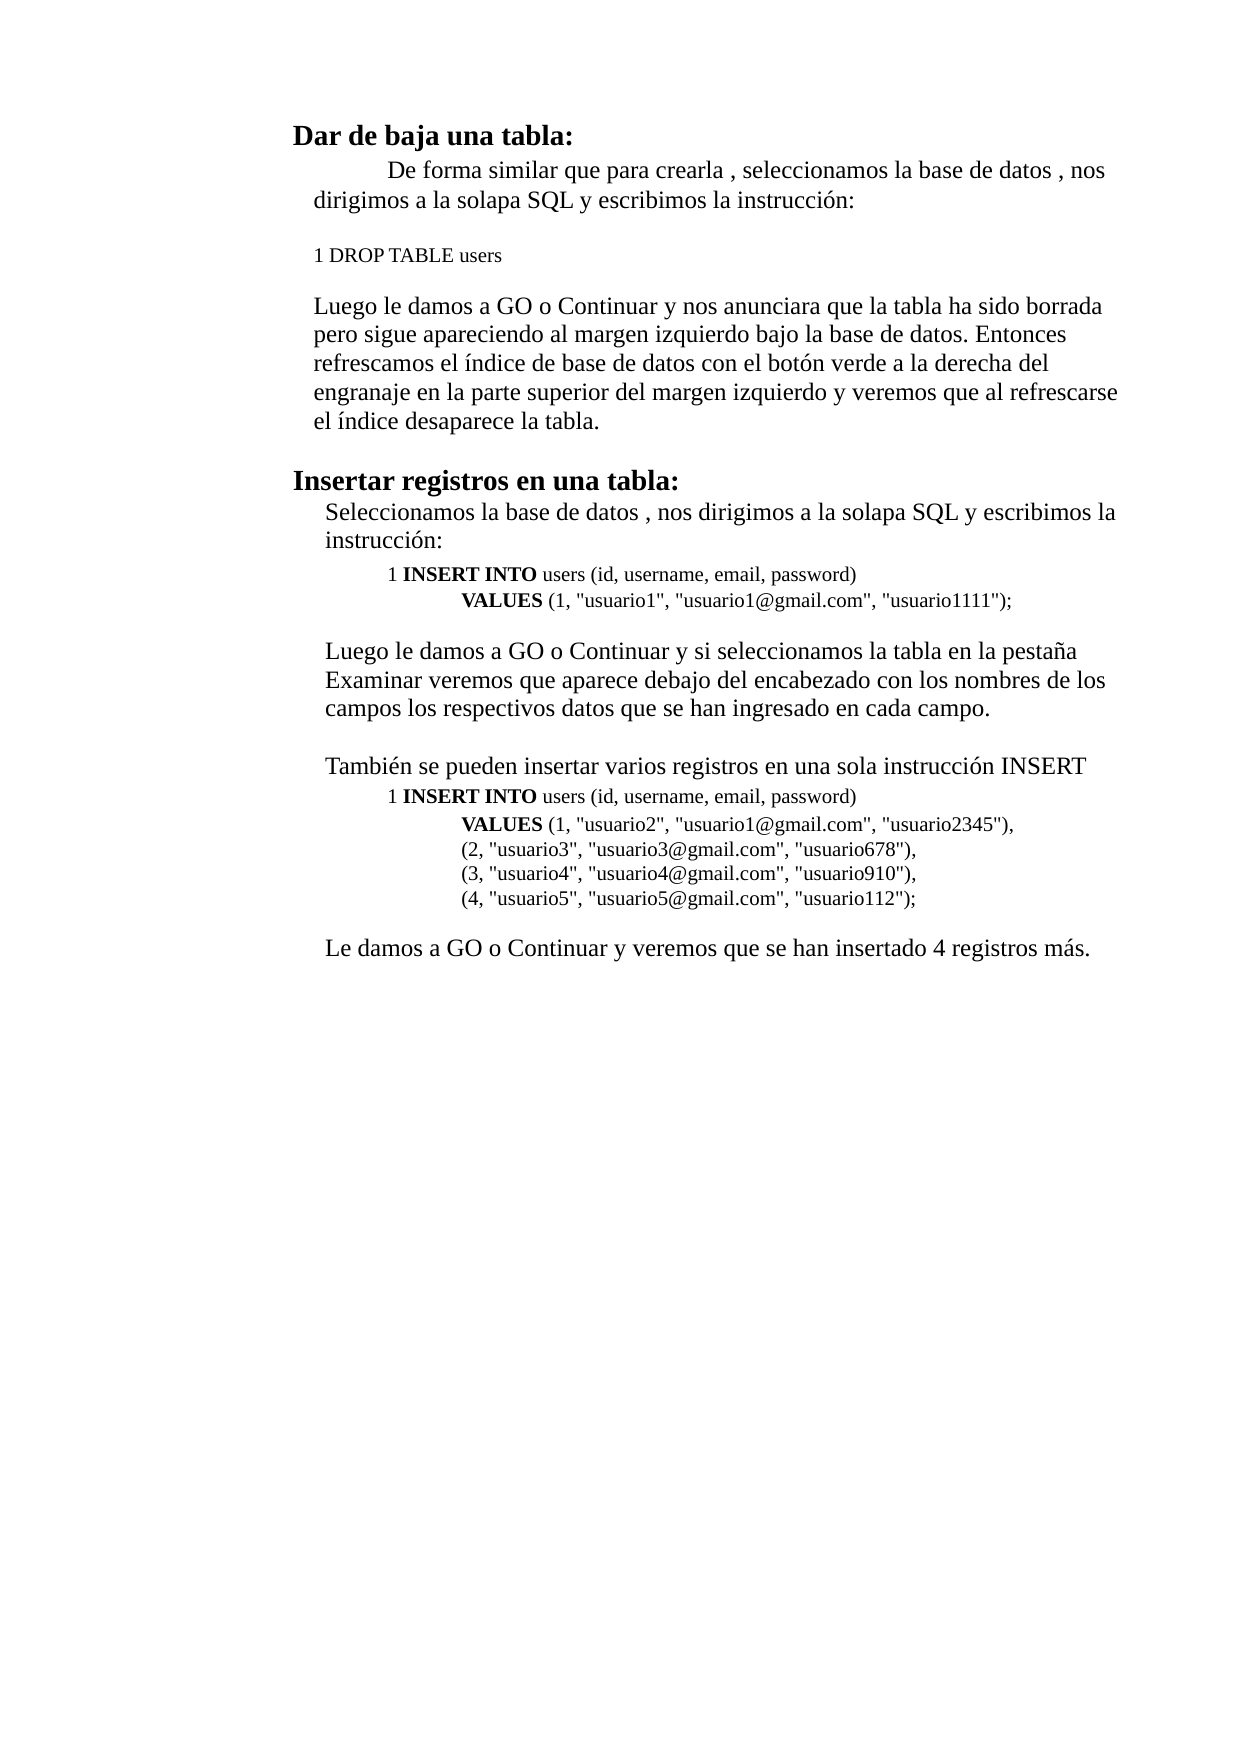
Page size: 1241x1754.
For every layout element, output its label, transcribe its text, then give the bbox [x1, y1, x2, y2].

text También se pueden insertar varios registros en una sola instrucción INSERT [325, 751, 1123, 780]
text Le damos a GO o Continuar y veremos que se han insertado 4 registros más. [325, 933, 1123, 962]
text Luego le damos a GO o Continuar y nos anunciara que la tabla ha sido borrada pero sigue apareciendo al margen izquierdo bajo la base de datos. Entonces refrescamos el índice de base de datos con el botón verde a la derecha del engranaje en la parte superior del margen izquierdo y veremos que al refrescarse el índice desaparece la tabla. [313, 291, 1123, 434]
text 1 INSERT INTO users (id, username, email, password) [313, 780, 1123, 808]
text (3, "usuario4", "usuario4@gmail.com", "usuario910"), [313, 861, 1123, 885]
text Insertar registros en una tabla: [219, 463, 1123, 497]
text Dar de baja una tabla: [219, 118, 1123, 152]
text Luego le damos a GO o Continuar y si seleccionamos la tabla en la pestaña Examinar veremos que aparece debajo del encabezado con los nombres de los campos los respectivos datos que se han ingresado en cada campo. [325, 636, 1123, 722]
text (2, "usuario3", "usuario3@gmail.com", "usuario678"), [313, 837, 1123, 861]
text (4, "usuario5", "usuario5@gmail.com", "usuario112"); [313, 885, 1123, 909]
text VALUES (1, "usuario1", "usuario1@gmail.com", "usuario1111"); [313, 588, 1123, 612]
text Seleccionamos la base de datos , nos dirigimos a la solapa SQL y escribimos la instrucción: [325, 497, 1123, 554]
text VALUES (1, "usuario2", "usuario1@gmail.com", "usuario2345"), [313, 808, 1123, 837]
text 1 INSERT INTO users (id, username, email, password) [313, 554, 1123, 588]
text De forma similar que para crearla , seleccionamos la base de datos , nos dirigimos a la solapa SQL y escribimos la instrucción: [313, 152, 1123, 214]
text 1 DROP TABLE users [313, 243, 1123, 267]
